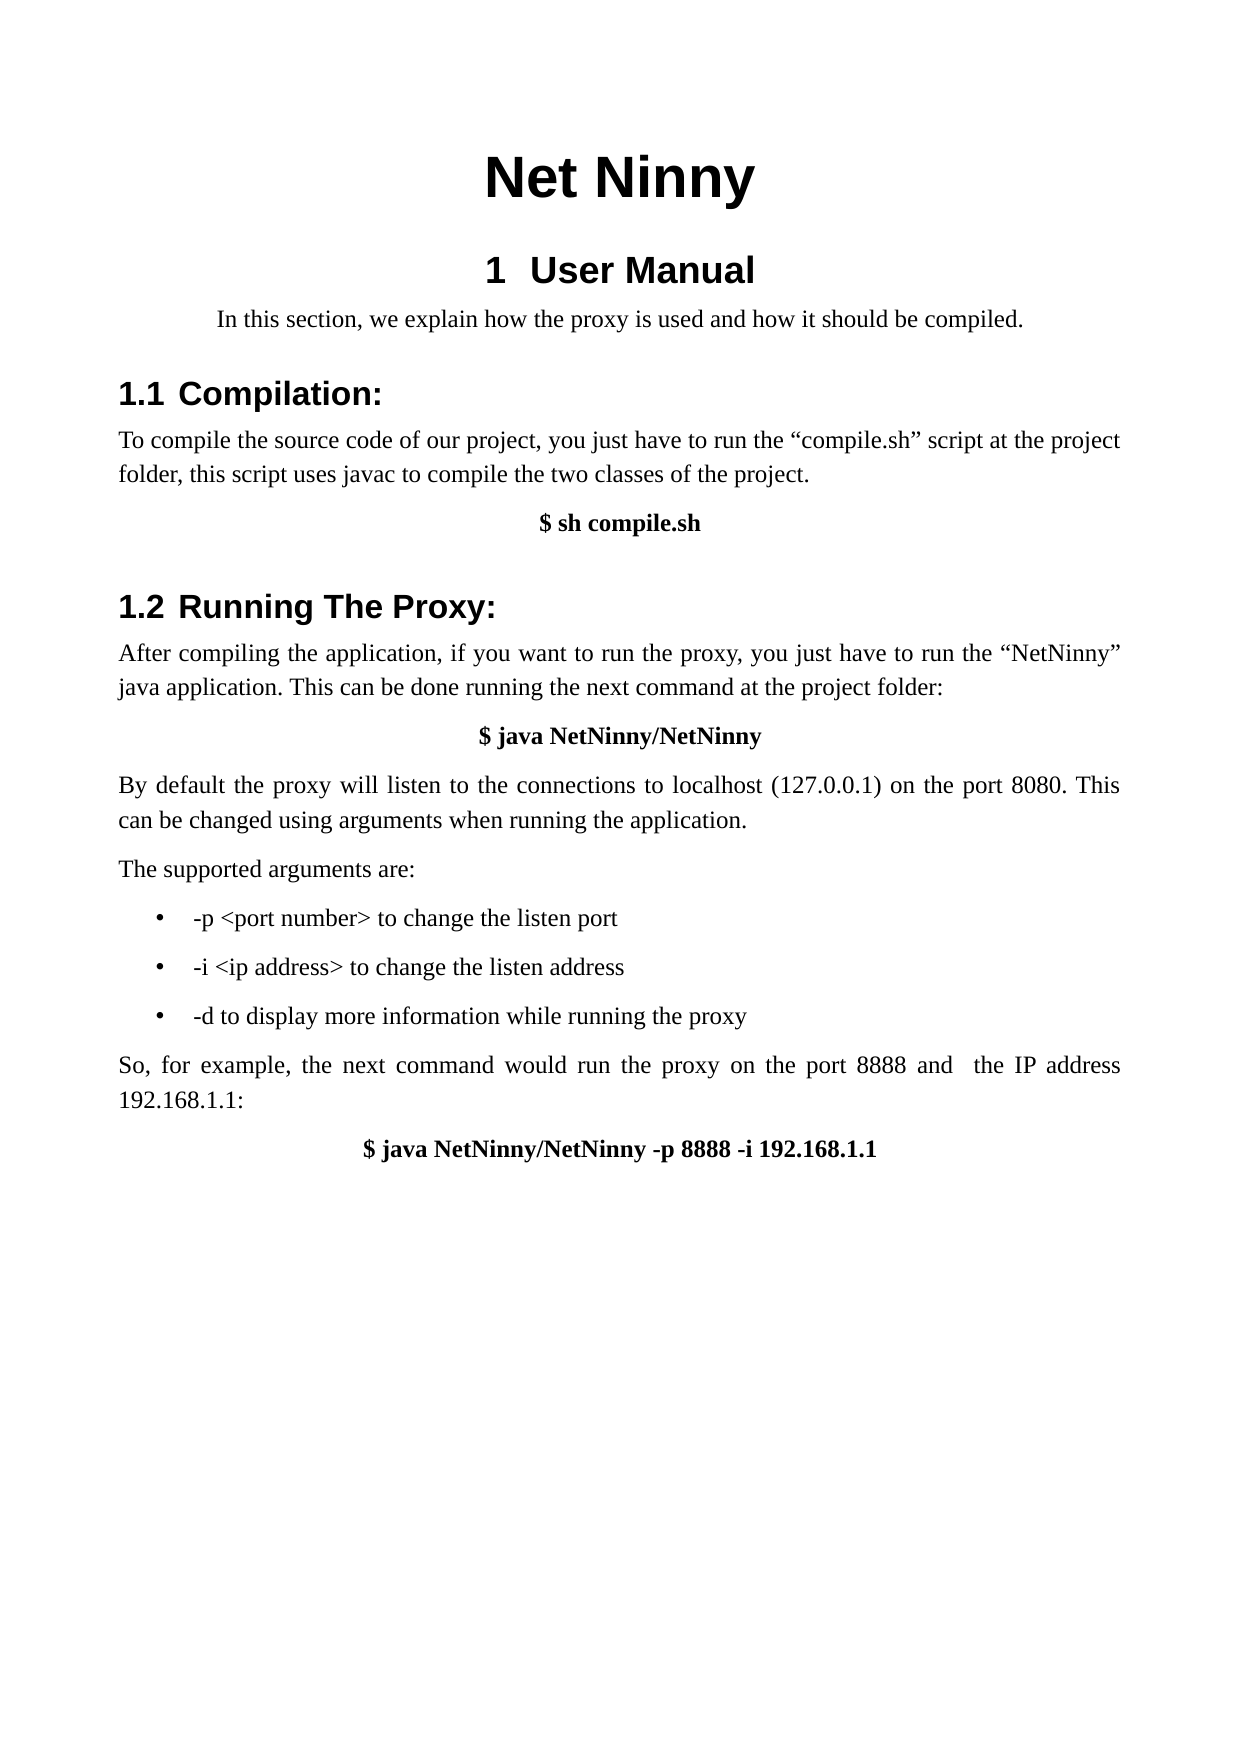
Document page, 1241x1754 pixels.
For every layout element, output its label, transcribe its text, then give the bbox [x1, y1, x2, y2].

list -p <port number> to change the listen port [156, 903, 1122, 932]
subtitle User Manual [118, 248, 1122, 291]
text So, for example, the next command would run the proxy on the port 8888 and the IP address 192.168.1.1: [118, 1050, 1122, 1113]
title Net Ninny [118, 143, 1122, 210]
text After compiling the application, if you want to run the proxy, you just have to run the “NetNinny” java application. This can be done running the next command at the project folder: [118, 638, 1122, 701]
list -i <ip address> to change the listen address [156, 952, 1122, 981]
text $ java NetNinny/NetNinny [118, 721, 1122, 750]
text In this section, we explain how the proxy is used and how it should be compiled. [118, 304, 1122, 333]
subtitle Running The Proxy: [118, 587, 1122, 625]
subtitle Compilation: [118, 374, 1122, 412]
text $ sh compile.sh [118, 508, 1122, 537]
list -d to display more information while running the proxy [156, 1001, 1122, 1030]
text $ java NetNinny/NetNinny -p 8888 -i 192.168.1.1 [118, 1134, 1122, 1163]
text The supported arguments are: [118, 854, 1122, 883]
text By default the proxy will listen to the connections to localhost (127.0.0.1) on the port 8080. This can be changed using arguments when running the application. [118, 771, 1122, 834]
text To compile the source code of our project, you just have to run the “compile.sh” script at the project folder, this script uses javac to compile the two classes of the project. [118, 425, 1122, 488]
